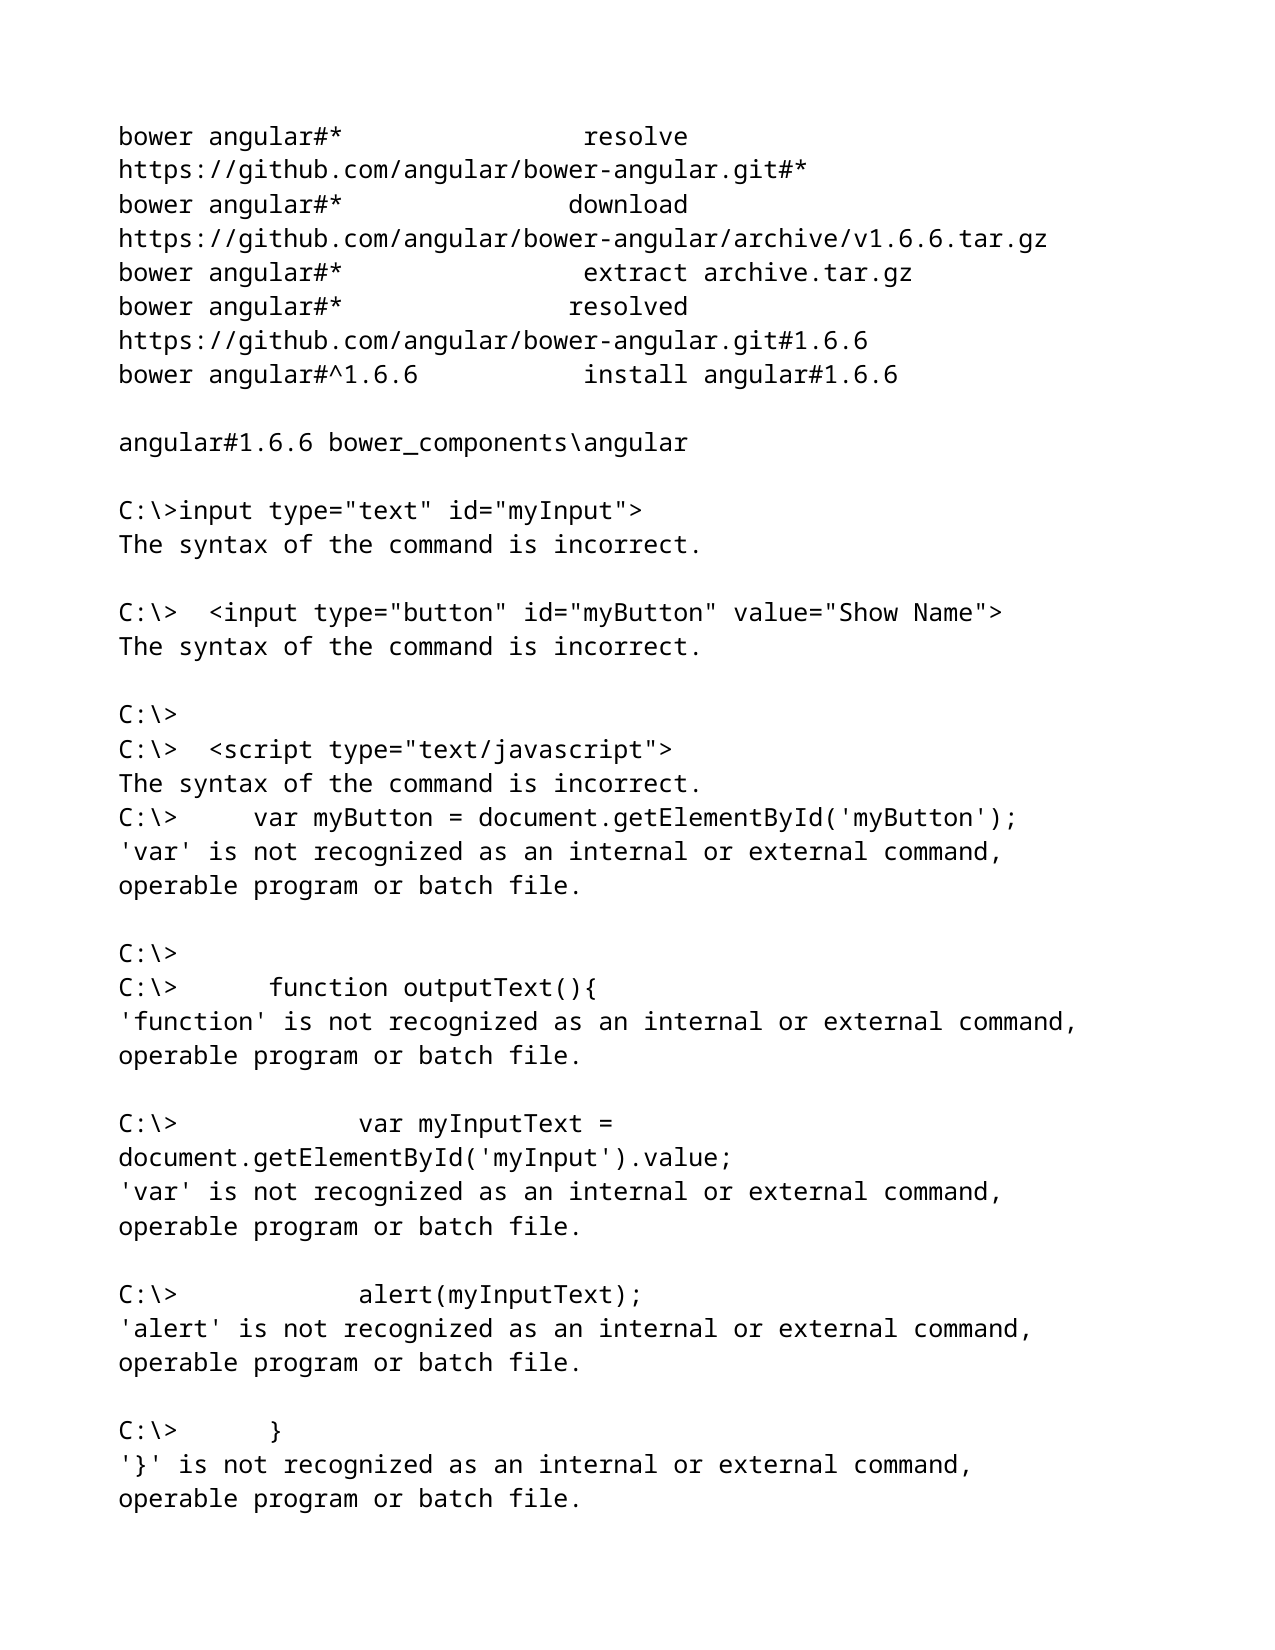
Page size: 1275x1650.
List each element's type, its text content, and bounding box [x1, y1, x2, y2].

text bower angular#* resolved https://github.com/angular/bower-angular.git#1.6.6 [118, 288, 1157, 357]
text operable program or batch file. [118, 1344, 1157, 1378]
text C:\> <script type="text/javascript"> [118, 731, 1157, 765]
text C:\> <input type="button" id="myButton" value="Show Name"> [118, 595, 1157, 629]
text C:\>input type="text" id="myInput"> [118, 493, 1157, 527]
text 'function' is not recognized as an internal or external command, [118, 1004, 1157, 1038]
text operable program or batch file. [118, 1481, 1157, 1515]
text C:\> [118, 697, 1157, 731]
text C:\> var myButton = document.getElementById('myButton'); [118, 799, 1157, 833]
text The syntax of the command is incorrect. [118, 765, 1157, 799]
text angular#1.6.6 bower_components\angular [118, 425, 1157, 459]
text 'var' is not recognized as an internal or external command, [118, 1174, 1157, 1208]
text C:\> } [118, 1412, 1157, 1447]
text operable program or batch file. [118, 1038, 1157, 1072]
text '}' is not recognized as an internal or external command, [118, 1447, 1157, 1481]
text The syntax of the command is incorrect. [118, 629, 1157, 663]
text C:\> function outputText(){ [118, 970, 1157, 1004]
text bower angular#* download https://github.com/angular/bower-angular/archive/v1.6.6.tar.gz [118, 186, 1157, 254]
text bower angular#* resolve https://github.com/angular/bower-angular.git#* [118, 118, 1157, 186]
text C:\> var myInputText = document.getElementById('myInput').value; [118, 1106, 1157, 1174]
text 'alert' is not recognized as an internal or external command, [118, 1310, 1157, 1344]
text C:\> [118, 936, 1157, 970]
text operable program or batch file. [118, 1208, 1157, 1242]
text 'var' is not recognized as an internal or external command, [118, 833, 1157, 867]
text bower angular#* extract archive.tar.gz [118, 254, 1157, 288]
text The syntax of the command is incorrect. [118, 527, 1157, 561]
text bower angular#^1.6.6 install angular#1.6.6 [118, 357, 1157, 391]
text C:\> alert(myInputText); [118, 1276, 1157, 1310]
text operable program or batch file. [118, 867, 1157, 902]
